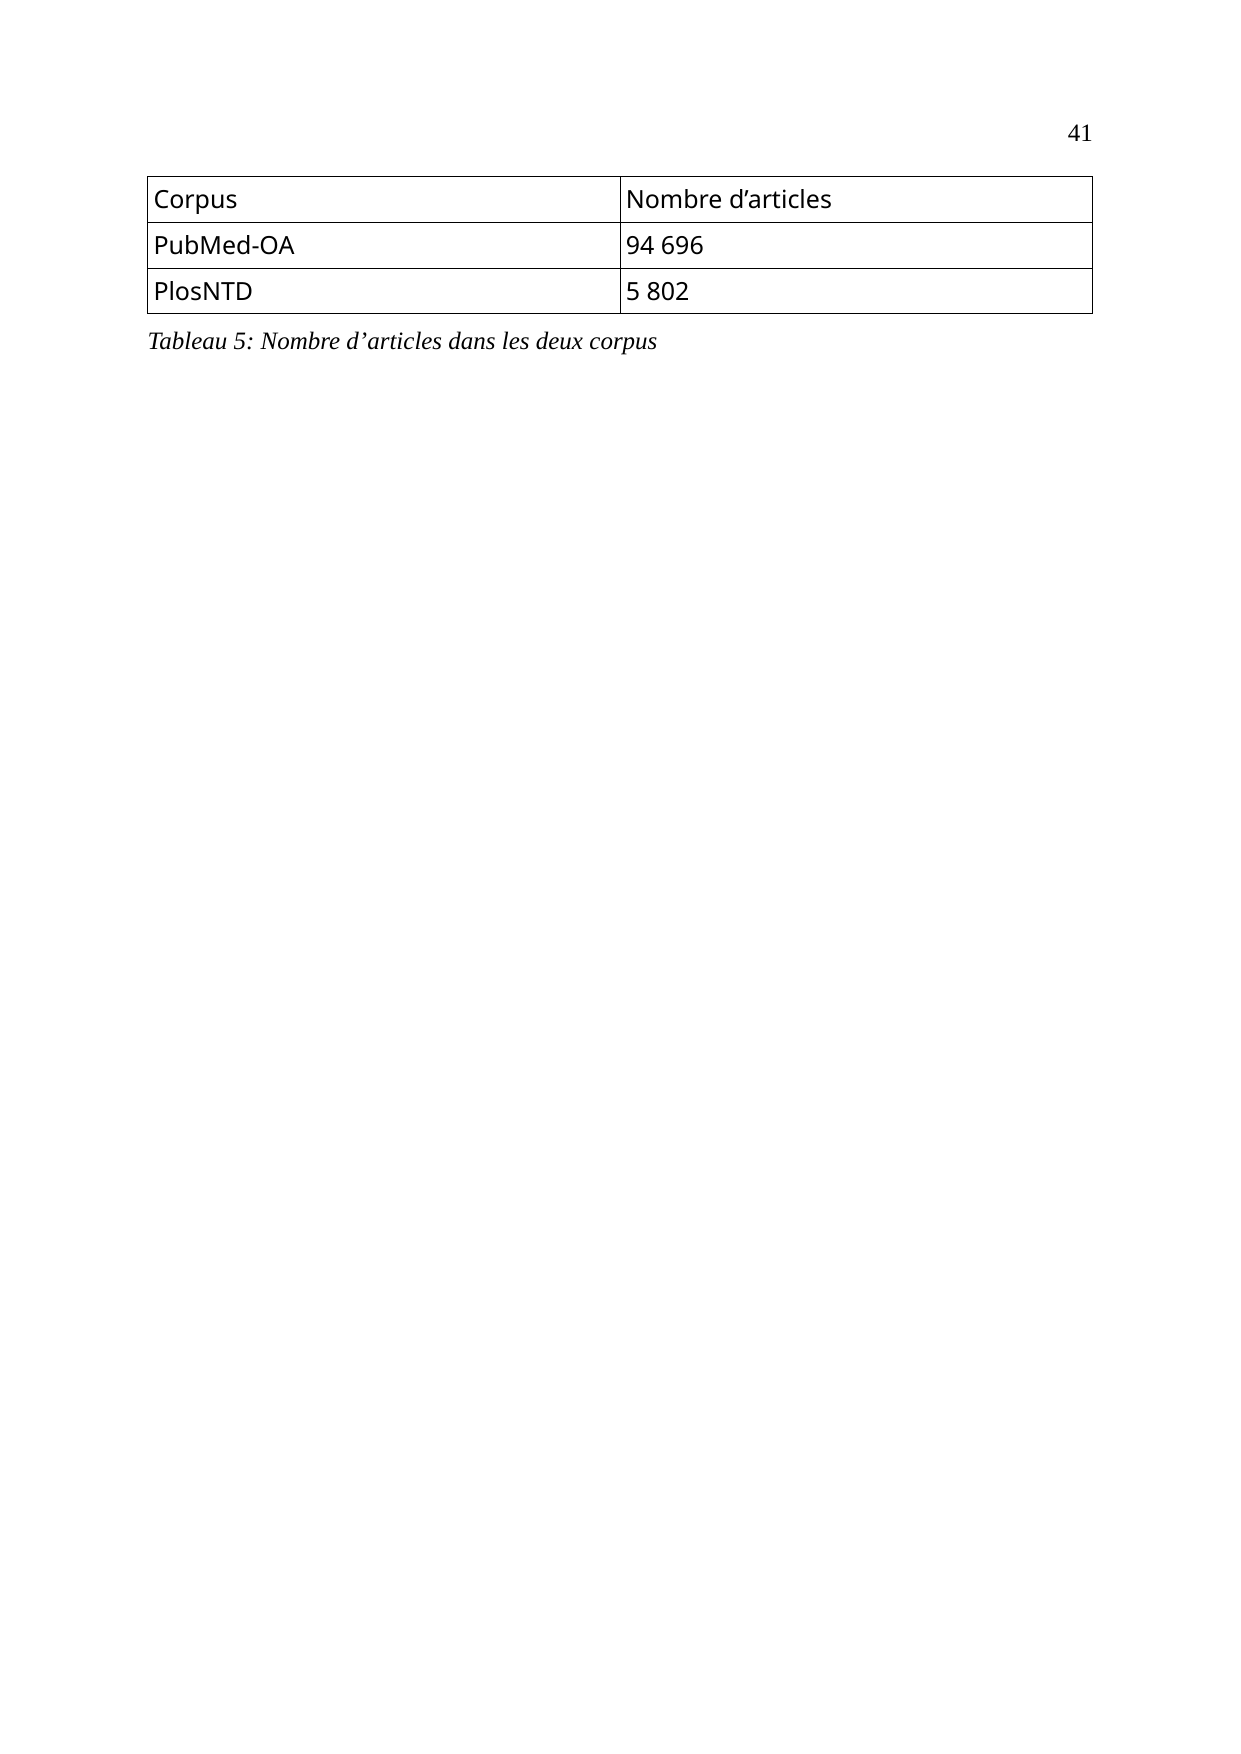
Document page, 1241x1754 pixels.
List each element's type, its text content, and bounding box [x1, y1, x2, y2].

table_header Nombre d’articles [621, 177, 1092, 222]
table_cell 94 696 [621, 223, 1092, 268]
text Tableau 5: Nombre d’articles dans les deux corpus [147, 326, 1092, 354]
table_cell PubMed-OA [148, 223, 620, 268]
table_header Corpus [148, 177, 620, 222]
table_cell PlosNTD [148, 269, 620, 313]
table_cell 5 802 [621, 269, 1092, 313]
